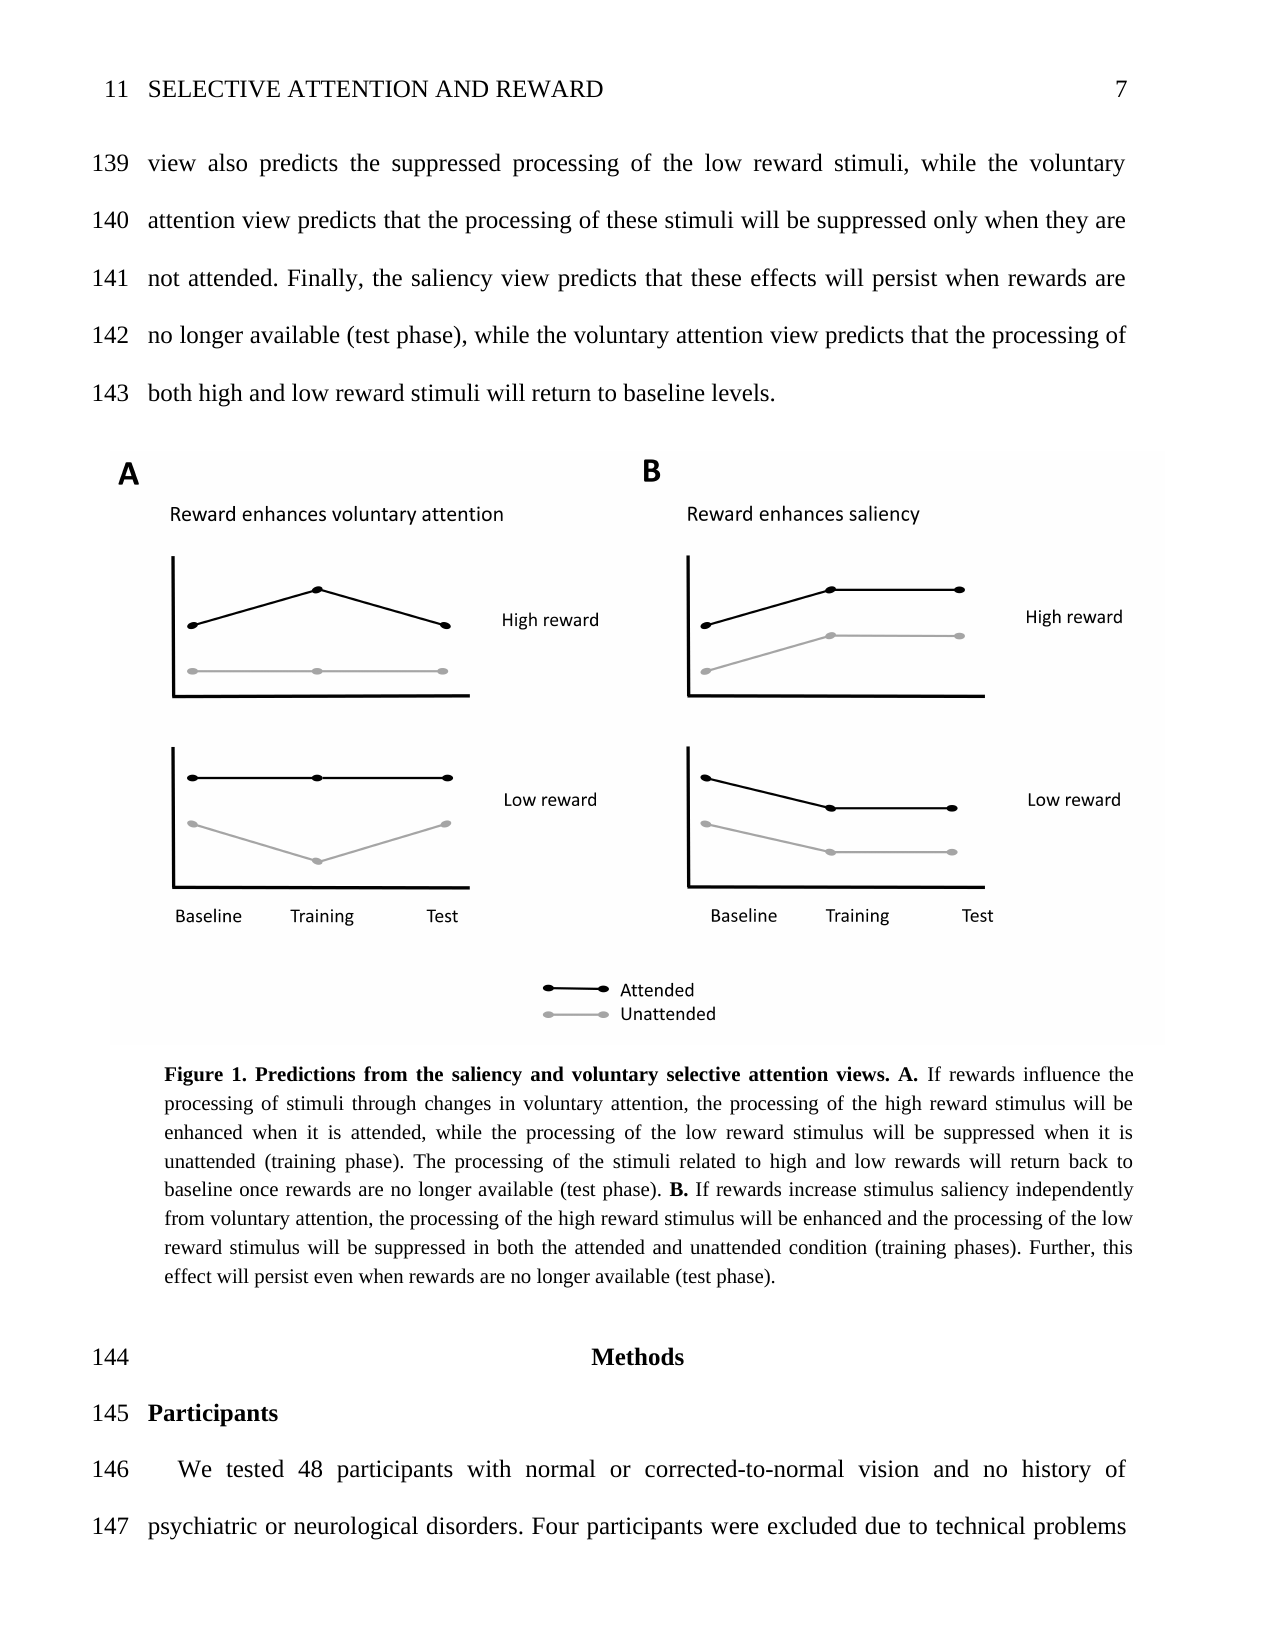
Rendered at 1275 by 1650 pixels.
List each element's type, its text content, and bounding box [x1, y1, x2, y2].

subtitle Participants [148, 1398, 1127, 1427]
text We tested 48 participants with normal or corrected-to-normal vision and no history of psychiatric or neurological disorders. Four participants were excluded due to technical problems [148, 1454, 1127, 1540]
text view also predicts the suppressed processing of the low reward stimuli, while the voluntary attention view predicts that the processing of these stimuli will be suppressed only when they are not attended. Finally, the saliency view predicts that these effects will persist when rewards are no longer available (test phase), while the voluntary attention view predicts that the processing of both high and low reward stimuli will return to baseline levels. [148, 148, 1127, 406]
picture [110, 451, 1165, 1045]
subtitle Methods [148, 1045, 1127, 1371]
